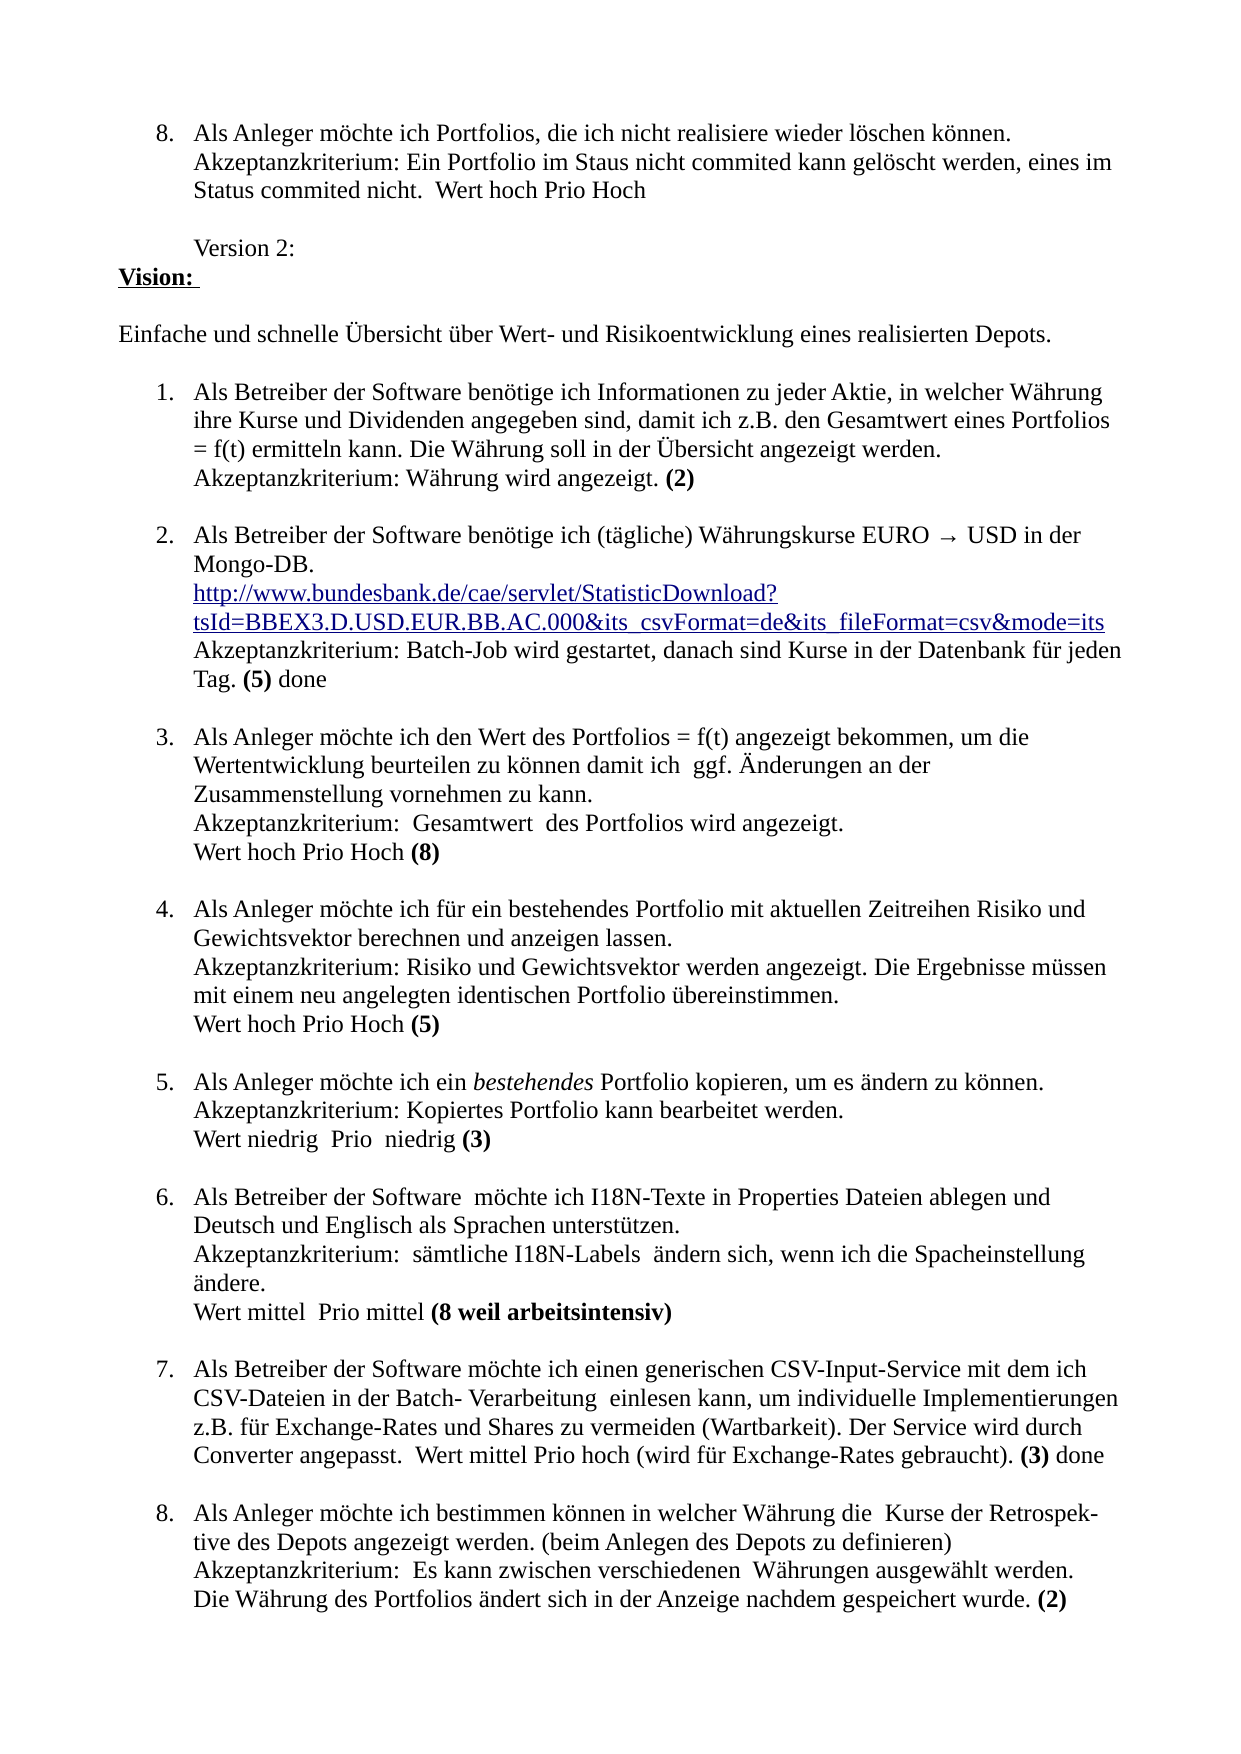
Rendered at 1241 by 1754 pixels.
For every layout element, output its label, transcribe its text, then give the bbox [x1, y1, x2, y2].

list Wert mittel Prio mittel (8 weil arbeitsintensiv) [156, 1297, 1122, 1326]
list Version 2: [156, 233, 1122, 262]
list Akzeptanzkriterium: Es kann zwischen verschiedenen Währungen ausgewählt werden. Die Währung des Portfolios ändert sich in der Anzeige nachdem gespeichert wurde. (2) [156, 1556, 1122, 1613]
list Wert niedrig Prio niedrig (3) [156, 1124, 1122, 1153]
list Akzeptanzkriterium: Gesamtwert des Portfolios wird angezeigt. [156, 808, 1122, 837]
list Als Betreiber der Software benötige ich Informationen zu jeder Aktie, in welcher Währung ihre Kurse und Dividenden angegeben sind, damit ich z.B. den Gesamtwert eines Portfolios = f(t) ermitteln kann. Die Währung soll in der Übersicht angezeigt werden. [156, 377, 1122, 463]
list Als Anleger möchte ich bestimmen können in welcher Währung die Kurse der Retrospek-tive des Depots angezeigt werden. (beim Anlegen des Depots zu definieren) [156, 1498, 1122, 1556]
list Als Betreiber der Software benötige ich (tägliche) Währungskurse EURO → USD in der Mongo-DB. [156, 521, 1122, 578]
list Akzeptanzkriterium: Batch-Job wird gestartet, danach sind Kurse in der Datenbank für jeden Tag. (5) done [156, 636, 1122, 693]
list Akzeptanzkriterium: Risiko und Gewichtsvektor werden angezeigt. Die Ergebnisse müssen mit einem neu angelegten identischen Portfolio übereinstimmen. [156, 952, 1122, 1009]
list Als Anleger möchte ich für ein bestehendes Portfolio mit aktuellen Zeitreihen Risiko und Gewichtsvektor berechnen und anzeigen lassen. [156, 894, 1122, 952]
list Akzeptanzkriterium: Ein Portfolio im Staus nicht commited kann gelöscht werden, eines im Status commited nicht. Wert hoch Prio Hoch [156, 147, 1122, 204]
list Als Anleger möchte ich Portfolios, die ich nicht realisiere wieder löschen können. [156, 118, 1122, 147]
list Als Anleger möchte ich ein bestehendes Portfolio kopieren, um es ändern zu können. [156, 1067, 1122, 1096]
list Akzeptanzkriterium: Kopiertes Portfolio kann bearbeitet werden. [156, 1096, 1122, 1124]
list http://www.bundesbank.de/cae/servlet/StatisticDownload?tsId=BBEX3.D.USD.EUR.BB.AC.000&its_csvFormat=de&its_fileFormat=csv&mode=its [156, 578, 1122, 636]
list Als Anleger möchte ich den Wert des Portfolios = f(t) angezeigt bekommen, um die Wertentwicklung beurteilen zu können damit ich ggf. Änderungen an der Zusammenstellung vornehmen zu kann. [156, 722, 1122, 808]
list Wert hoch Prio Hoch (8) [156, 837, 1122, 866]
list Als Betreiber der Software möchte ich einen generischen CSV-Input-Service mit dem ich CSV-Dateien in der Batch- Verarbeitung einlesen kann, um individuelle Implementierungen z.B. für Exchange-Rates und Shares zu vermeiden (Wartbarkeit). Der Service wird durch Converter angepasst. Wert mittel Prio hoch (wird für Exchange-Rates gebraucht). (3) done [156, 1354, 1122, 1469]
list Wert hoch Prio Hoch (5) [156, 1009, 1122, 1038]
list Als Betreiber der Software möchte ich I18N-Texte in Properties Dateien ablegen und Deutsch und Englisch als Sprachen unterstützen. [156, 1182, 1122, 1239]
text Einfache und schnelle Übersicht über Wert- und Risikoentwicklung eines realisierten Depots. [118, 319, 1122, 348]
list Akzeptanzkriterium: Währung wird angezeigt. (2) [156, 463, 1122, 492]
text Vision: [118, 262, 1122, 291]
list Akzeptanzkriterium: sämtliche I18N-Labels ändern sich, wenn ich die Spacheinstellung ändere. [156, 1239, 1122, 1297]
